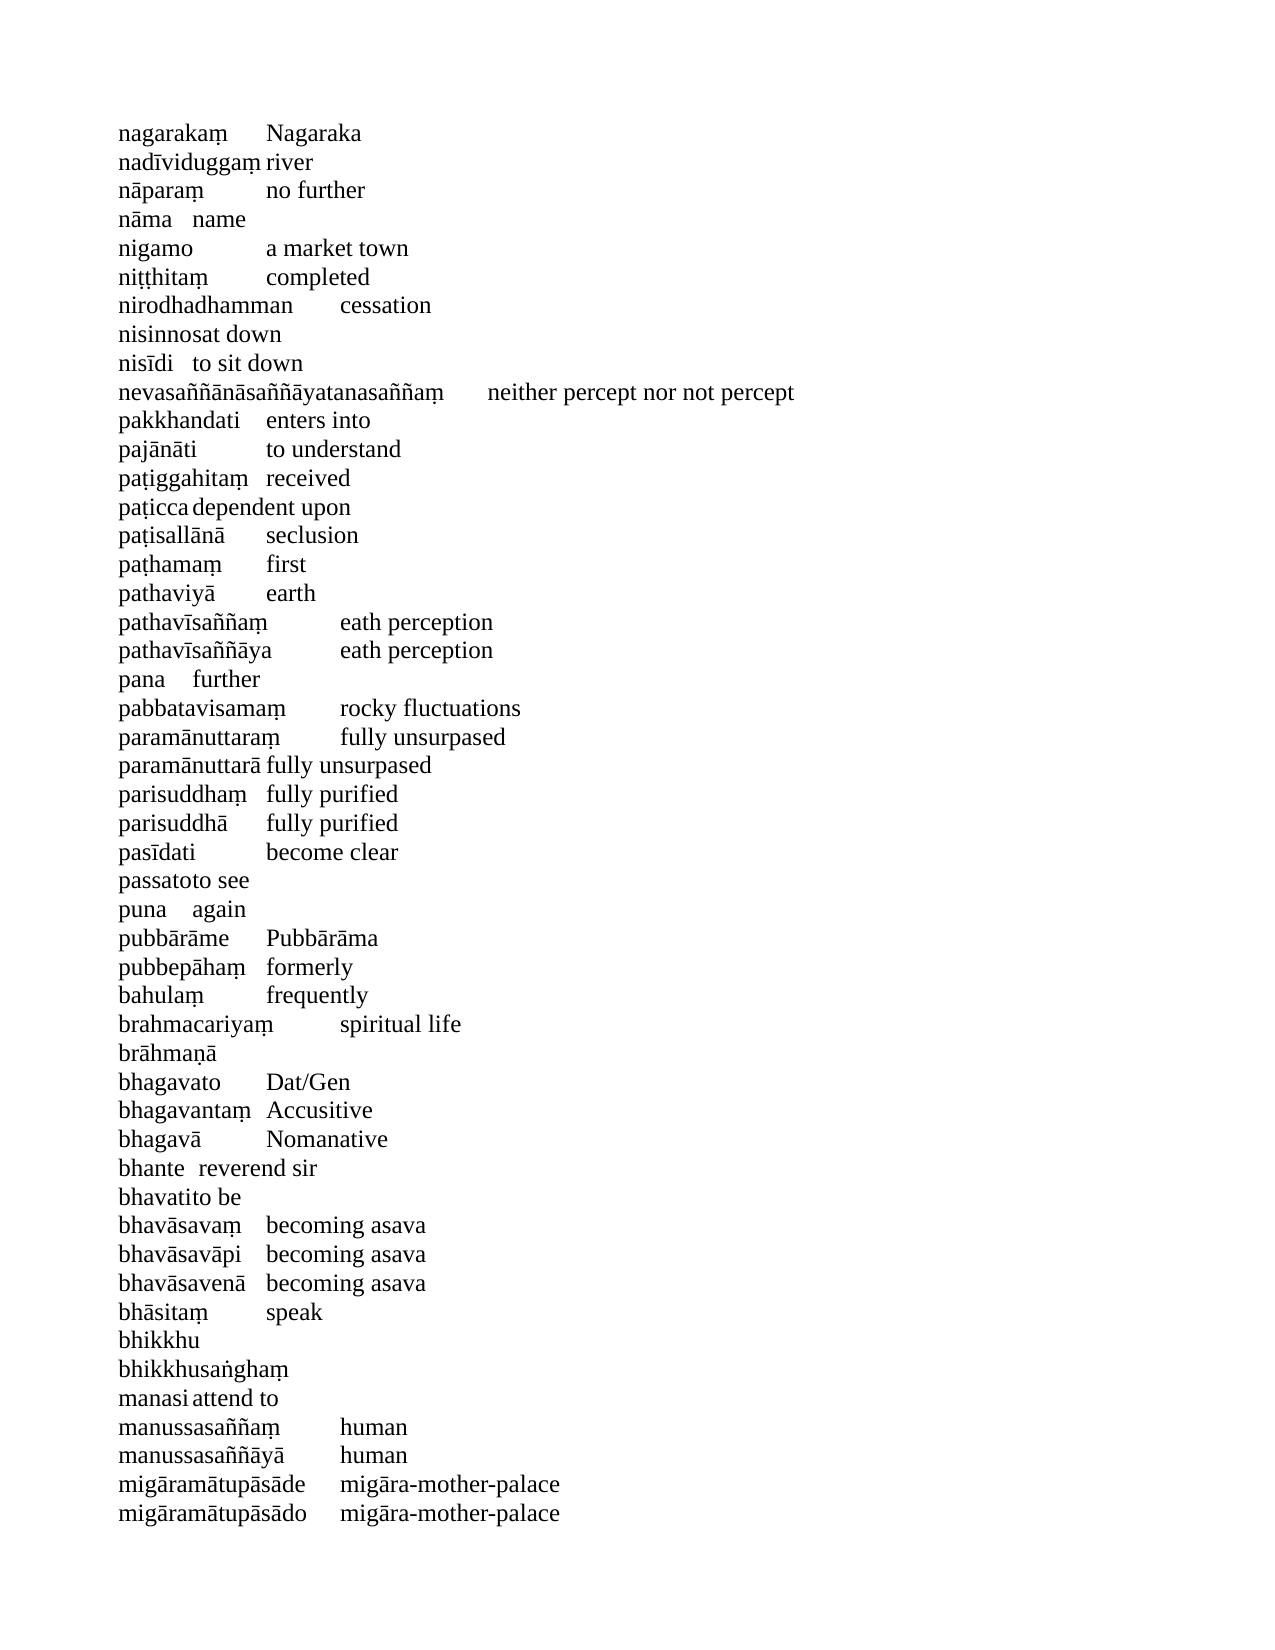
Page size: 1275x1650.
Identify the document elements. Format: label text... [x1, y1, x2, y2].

text parisuddhā fully purified [118, 808, 1157, 837]
text pabbatavisamaṃ rocky fluctuations [118, 693, 1157, 722]
text manussasaññāyā human [118, 1441, 1157, 1469]
text nadīviduggaṃ river [118, 147, 1157, 176]
text nevasaññānāsaññāyatanasaññaṃ neither percept nor not percept [118, 377, 1157, 406]
text manasi attend to [118, 1383, 1157, 1412]
text bhavati to be [118, 1182, 1157, 1211]
text brāhmaṇā [118, 1038, 1157, 1067]
text bhikkhusaṅghaṃ [118, 1354, 1157, 1383]
text pubbepāhaṃ formerly [118, 952, 1157, 981]
text bhagavato Dat/Gen [118, 1067, 1157, 1096]
text paṭhamaṃ first [118, 549, 1157, 578]
text nāparaṃ no further [118, 176, 1157, 204]
text migāramātupāsāde migāra-mother-palace [118, 1469, 1157, 1498]
text manussasaññaṃ human [118, 1412, 1157, 1441]
text pathaviyā earth [118, 578, 1157, 607]
text bhavāsavenā becoming asava [118, 1268, 1157, 1297]
text nisīdi to sit down [118, 348, 1157, 377]
text bahulaṃ frequently [118, 981, 1157, 1009]
text pubbārāme Pubbārāma [118, 923, 1157, 952]
text bhante reverend sir [118, 1153, 1157, 1182]
text bhagavantaṃ Accusitive [118, 1096, 1157, 1124]
text puna again [118, 894, 1157, 923]
text bhagavā Nomanative [118, 1124, 1157, 1153]
text brahmacariyaṃ spiritual life [118, 1009, 1157, 1038]
text parisuddhaṃ fully purified [118, 779, 1157, 808]
text bhavāsavaṃ becoming asava [118, 1211, 1157, 1239]
text migāramātupāsādo migāra-mother-palace [118, 1498, 1157, 1527]
text pasīdati become clear [118, 837, 1157, 866]
text paramānuttaraṃ fully unsurpased [118, 722, 1157, 751]
text bhikkhu [118, 1326, 1157, 1354]
text nisinno sat down [118, 319, 1157, 348]
text pakkhandati enters into [118, 406, 1157, 434]
text bhāsitaṃ speak [118, 1297, 1157, 1326]
text nagarakaṃ Nagaraka [118, 118, 1157, 147]
text nirodhadhamman cessation [118, 291, 1157, 319]
text paṭicca dependent upon [118, 492, 1157, 521]
text paṭisallānā seclusion [118, 521, 1157, 549]
text passato to see [118, 866, 1157, 894]
text nigamo a market town [118, 233, 1157, 262]
text paramānuttarā fully unsurpased [118, 751, 1157, 779]
text paṭiggahitaṃ received [118, 463, 1157, 492]
text nāma name [118, 204, 1157, 233]
text pajānāti to understand [118, 434, 1157, 463]
text pathavīsaññaṃ eath perception [118, 607, 1157, 636]
text pathavīsaññāya eath perception [118, 636, 1157, 664]
text niṭṭhitaṃ completed [118, 262, 1157, 291]
text pana further [118, 664, 1157, 693]
text bhavāsavāpi becoming asava [118, 1239, 1157, 1268]
